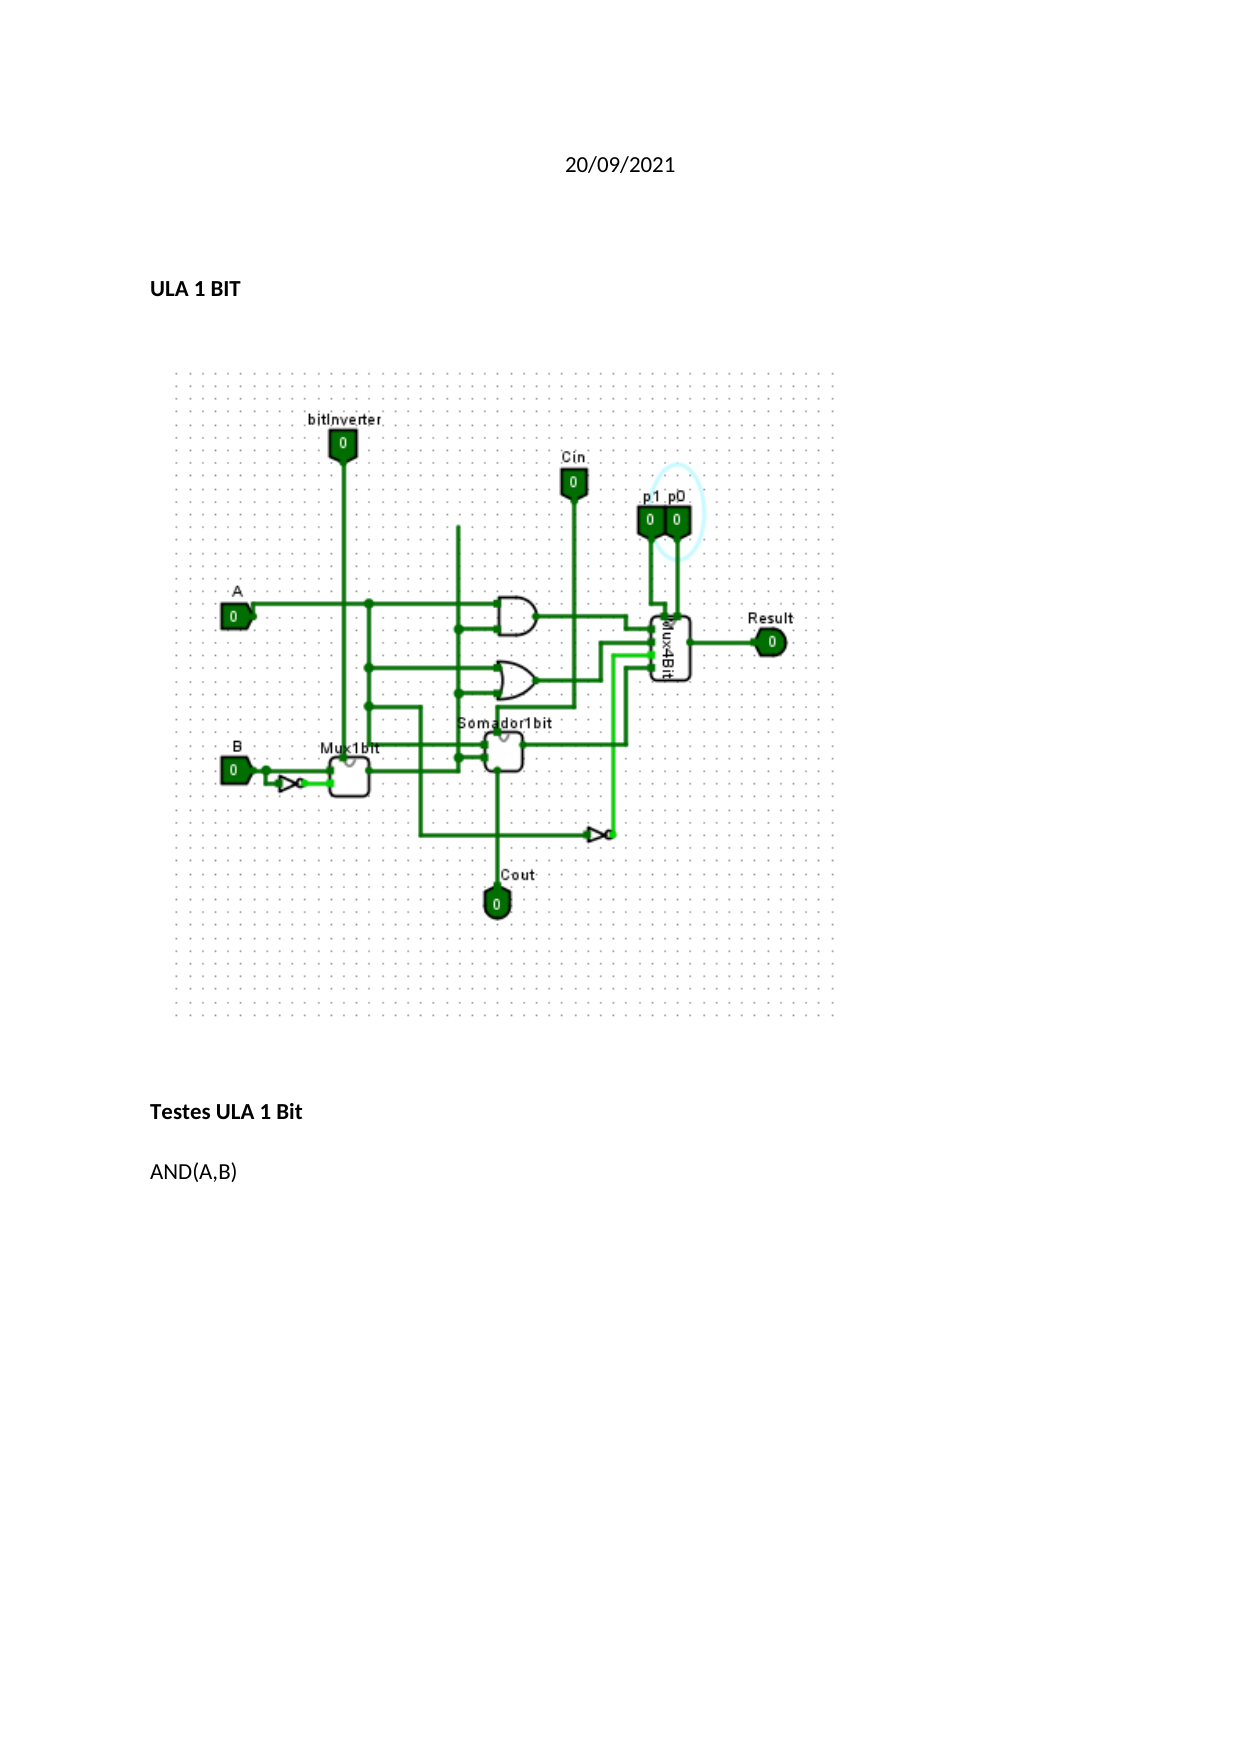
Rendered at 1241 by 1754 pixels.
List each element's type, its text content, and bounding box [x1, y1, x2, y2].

text 20/09/2021 [150, 150, 1090, 178]
text ULA 1 BIT [150, 244, 1090, 302]
text Testes ULA 1 Bit AND(A,B) [150, 1097, 1090, 1185]
picture [168, 367, 840, 1018]
